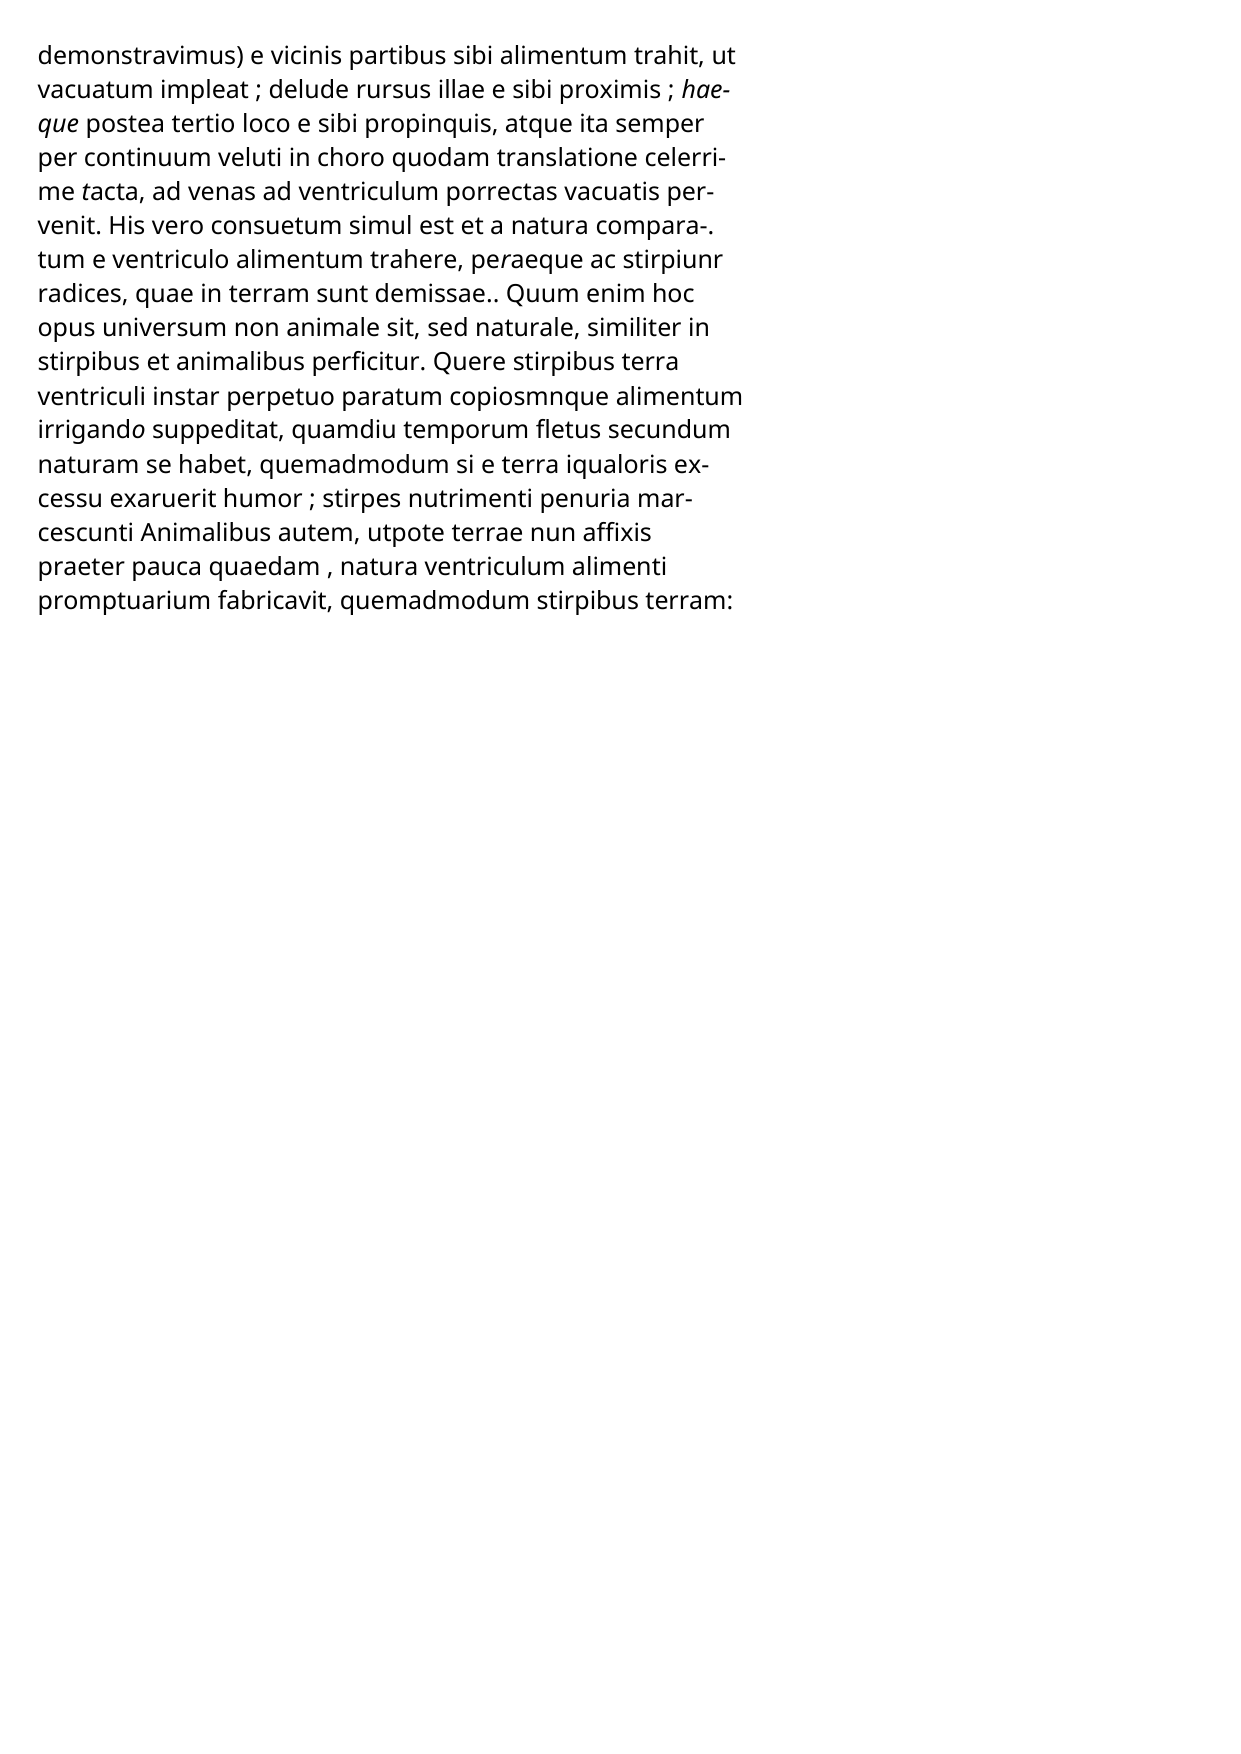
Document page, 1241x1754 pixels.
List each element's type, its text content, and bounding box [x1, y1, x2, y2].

text demonstravimus) e vicinis partibus sibi alimentum trahit, ut vacuatum impleat ; delude rursus illae e sibi proximis ; hae- que postea tertio loco e sibi propinquis, atque ita semper per continuum veluti in choro quodam translatione celerri- me tacta, ad venas ad ventriculum porrectas vacuatis per- venit. His vero consuetum simul est et a natura compara-. tum e ventriculo alimentum trahere, peraeque ac stirpiunr radices, quae in terram sunt demissae.. Quum enim hoc opus universum non animale sit, sed naturale, similiter in stirpibus et animalibus perficitur. Quere stirpibus terra ventriculi instar perpetuo paratum copiosmnque alimentum irrigando suppeditat, quamdiu temporum fletus secundum naturam se habet, quemadmodum si e terra iqualoris ex- cessu exaruerit humor ; stirpes nutrimenti penuria mar- cescunti Animalibus autem, utpote terrae nun affixis praeter pauca quaedam , natura ventriculum alimenti promptuarium fabricavit, quemadmodum stirpibus terram: [37, 37, 1203, 617]
